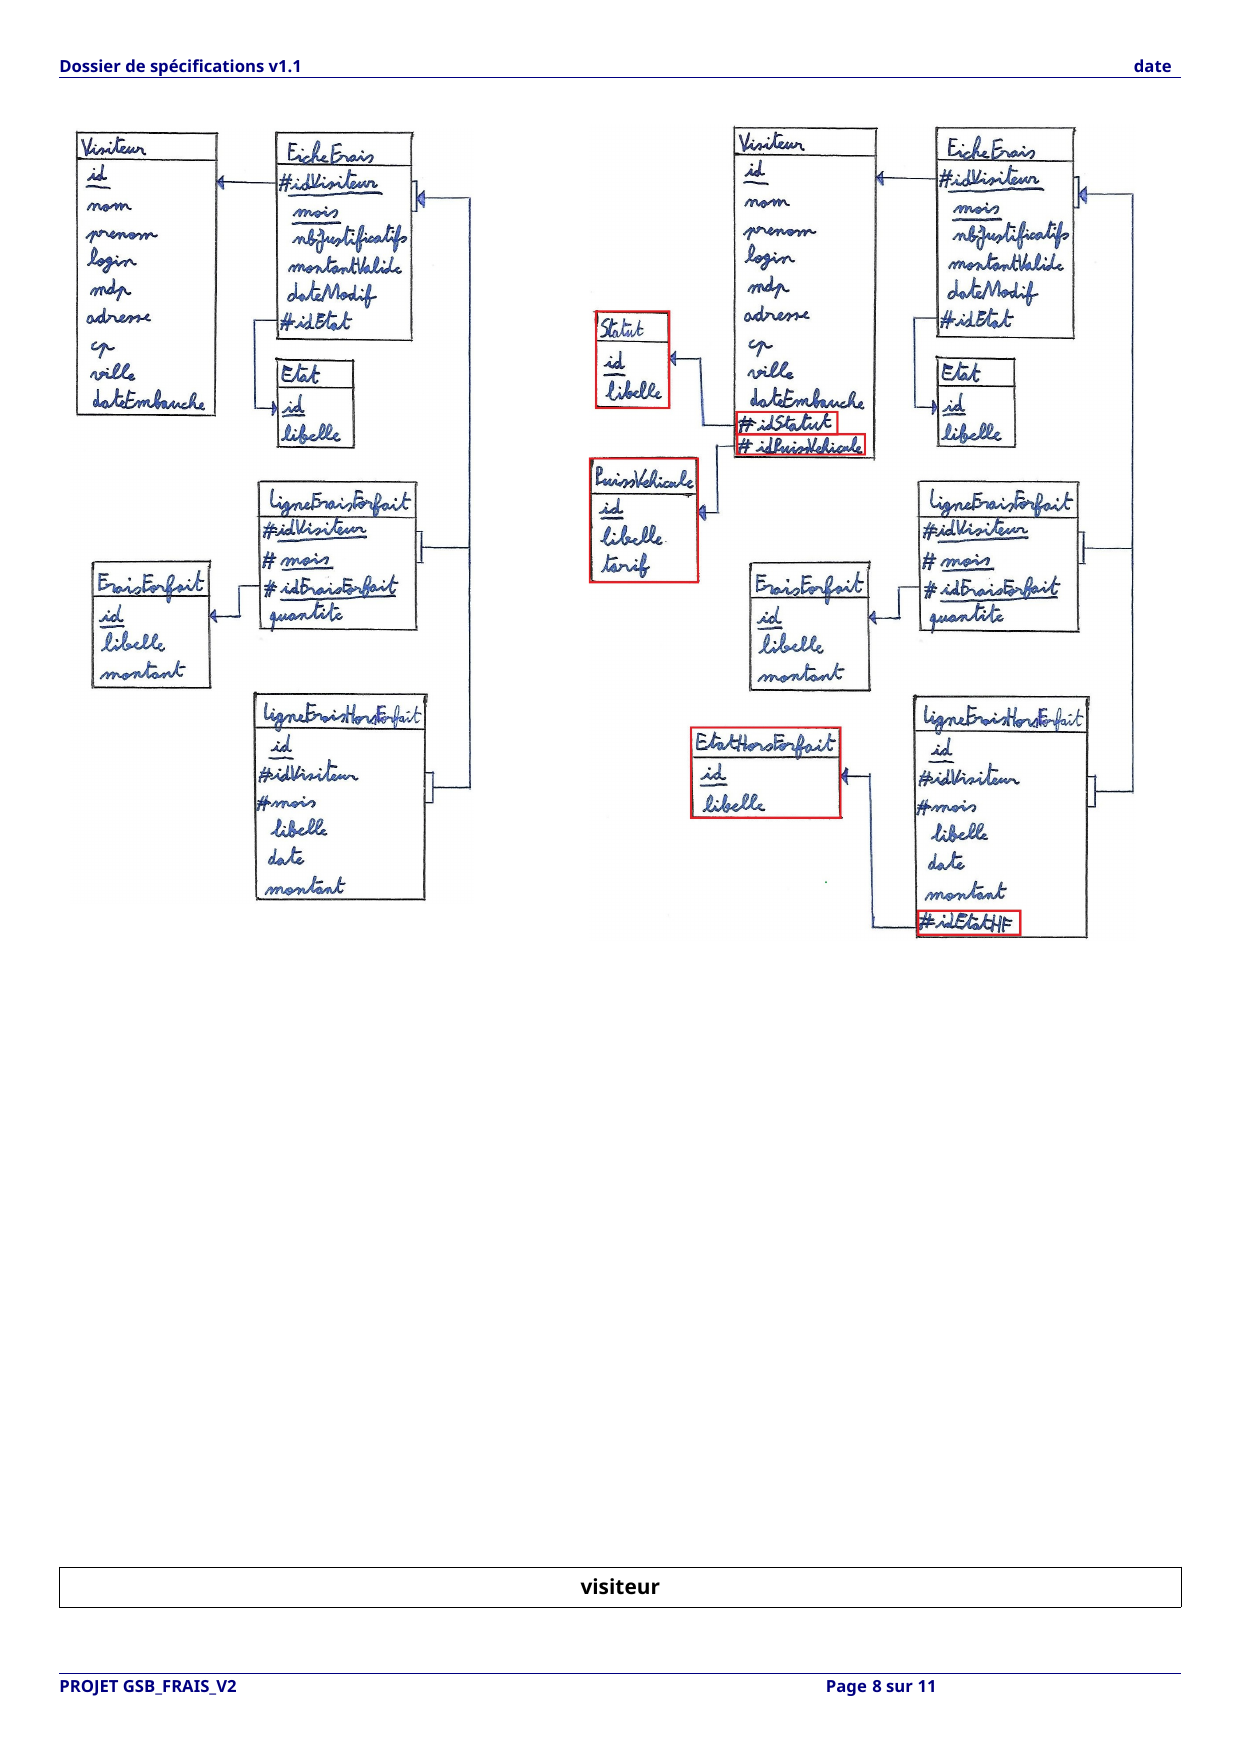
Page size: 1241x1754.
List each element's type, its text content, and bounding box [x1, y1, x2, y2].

picture [588, 124, 1137, 941]
picture [70, 128, 475, 904]
table_header visiteur [60, 1568, 1181, 1607]
